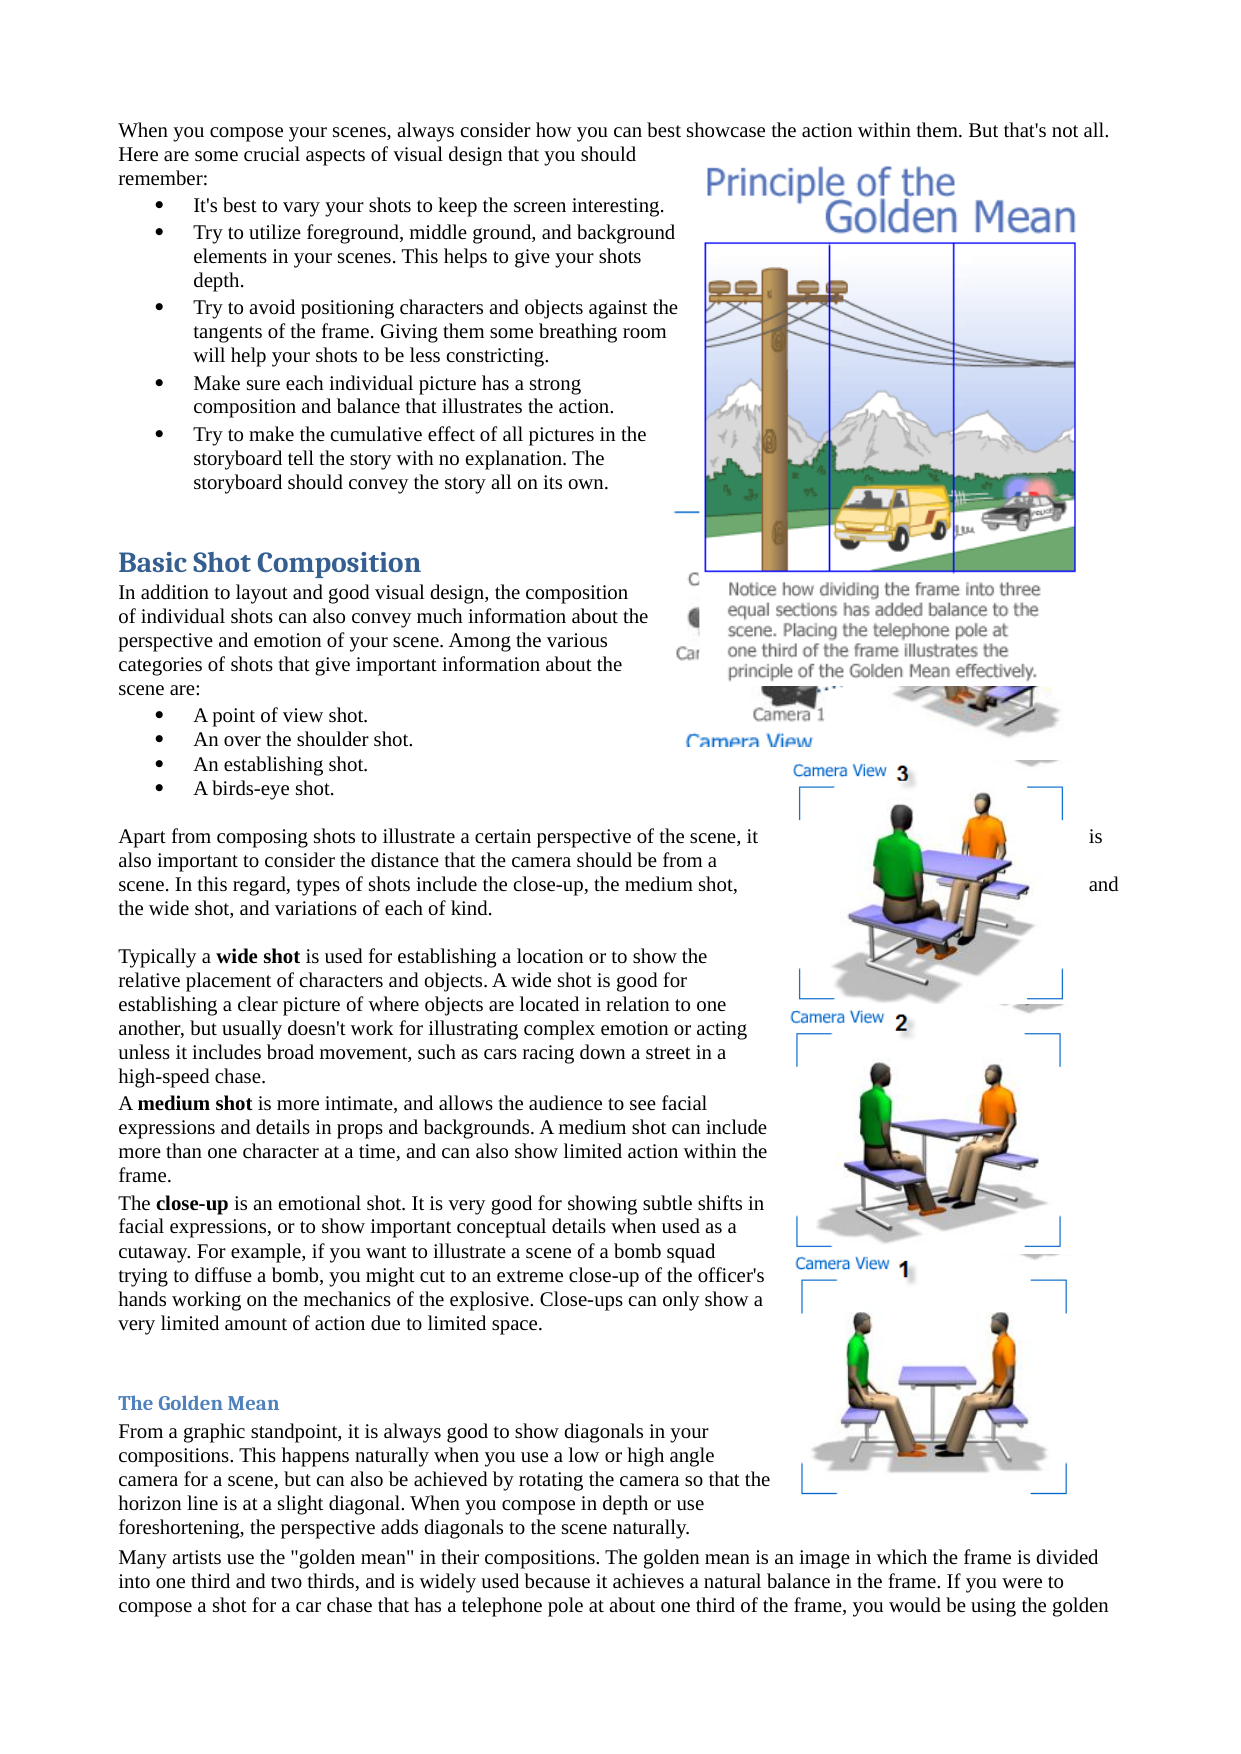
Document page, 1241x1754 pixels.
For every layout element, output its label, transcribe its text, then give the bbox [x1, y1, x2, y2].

list Make sure each individual picture has a strong composition and balance that illustrates the action. [156, 370, 699, 418]
list An over the shoulder shot. [156, 727, 1122, 751]
subtitle Basic Shot Composition [118, 547, 669, 580]
list An establishing shot. [156, 751, 1122, 776]
text Many artists use the "golden mean" in their compositions. The golden mean is an image in which the frame is divided into one third and two thirds, and is widely used because it achieves a natural balance in the frame. If you were to compose a shot for a car chase that has a telephone pole at about one third of the frame, you would be using the golden [118, 1545, 1122, 1617]
picture [786, 760, 1075, 1500]
list Try to avoid positioning characters and objects against the tangents of the frame. Giving them some breathing room will help your shots to be less constricting. [156, 295, 699, 367]
text [1070, 1091, 1122, 1187]
list Try to utilize foreground, middle ground, and background elements in your scenes. This helps to give your shots depth. [156, 220, 699, 292]
text Typically a wide shot is used for establishing a location or to show the relative placement of characters and objects. A wide shot is good for establishing a clear picture of where objects are located in relation to one another, but usually doesn't work for illustrating complex emotion or acting unless it includes broad movement, such as cars racing down a street in a high-speed chase. [118, 944, 791, 1088]
subtitle The Golden Mean [118, 1392, 791, 1416]
text A medium shot is more intimate, and allows the audience to see facial expressions and details in props and backgrounds. A medium shot can include more than one character at a time, and can also show limited action within the frame. [118, 1091, 786, 1187]
text When you compose your scenes, always consider how you can best showcase the action within them. But that's not all. Here are some crucial aspects of visual design that you should remember: [118, 118, 1122, 190]
text In addition to layout and good visual design, the composition of individual shots can also convey much information about the perspective and emotion of your scene. Among the various categories of shots that give important information about the scene are: [118, 580, 669, 700]
list A point of view shot. [156, 703, 669, 727]
subtitle [1092, 547, 1122, 580]
list [1070, 776, 1122, 799]
subtitle [1075, 1392, 1122, 1416]
text The close-up is an emotional shot. It is very good for showing subtle shifts in facial expressions, or to show important conceptual details when used as a cutaway. For example, if you want to illustrate a scene of a bomb squad trying to diffuse a bomb, you might cut to an extreme close-up of the officer's hands working on the mechanics of the explosive. Close-ups can only show a very limited amount of action due to limited space. [118, 1190, 791, 1335]
list Try to make the cumulative effect of all pictures in the storyboard tell the story with no explanation. The storyboard should convey the story all on its own. [156, 421, 699, 494]
picture [669, 158, 1092, 747]
text From a graphic standpoint, it is always good to show diagonals in your compositions. This happens naturally when you use a low or high angle camera for a scene, but can also be achieved by rotating the camera so that the horizon line is at a slight diagonal. When you compose in depth or use foreshortening, the perspective adds diagonals to the scene naturally. [118, 1418, 1122, 1539]
list [1091, 703, 1122, 727]
list A birds-eye shot. [156, 776, 791, 799]
list It's best to vary your shots to keep the screen interesting. [156, 193, 699, 217]
text Apart from composing shots to illustrate a certain perspective of the scene, it is also important to consider the distance that the camera should be from a scene. In this regard, types of shots include the close-up, the medium shot, and the wide shot, and variations of each of kind. [118, 824, 791, 920]
